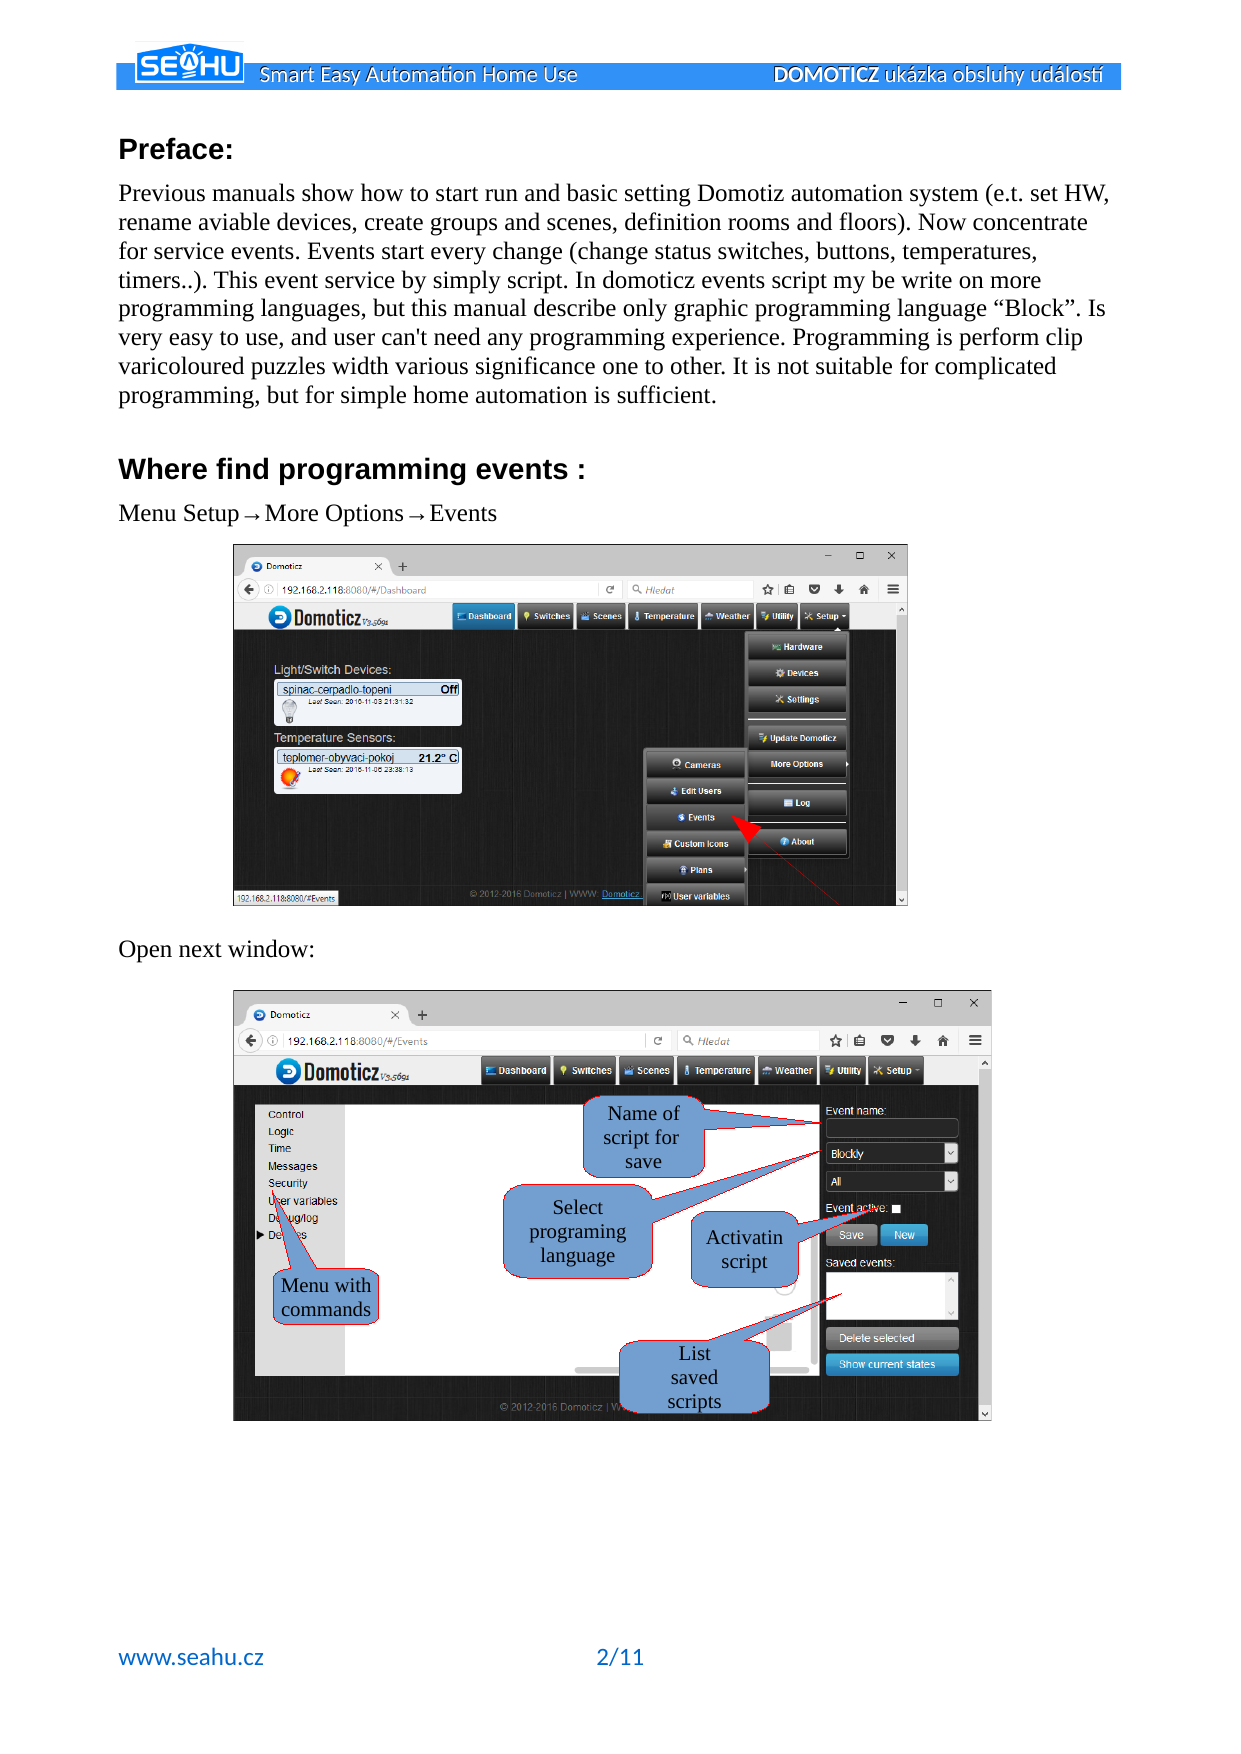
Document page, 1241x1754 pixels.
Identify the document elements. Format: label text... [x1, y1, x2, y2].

text Previous manuals show how to start run and basic setting Domotiz automation system (e.t. set HW, rename aviable devices, create groups and scenes, definition rooms and floors). Now concentrate for service events. Events start every change (change status switches, buttons, temperatures, timers..). This event service by simply script. In domoticz events script my be write on more programming languages, but this manual describe only graphic programming language “Block”. Is very easy to use, and user can't need any programming experience. Programming is perform clip varicoloured puzzles width various significance one to other. It is not suitable for complicated programming, but for simple home automation is sufficient. [118, 178, 1122, 408]
subtitle Preface: [118, 132, 1122, 166]
text Open next window: [118, 934, 1122, 963]
text Menu Setup→More Options→Events [118, 498, 1122, 527]
picture [233, 990, 992, 1421]
picture [233, 544, 908, 906]
picture [135, 41, 245, 83]
subtitle Where find programming events : [118, 452, 1122, 486]
